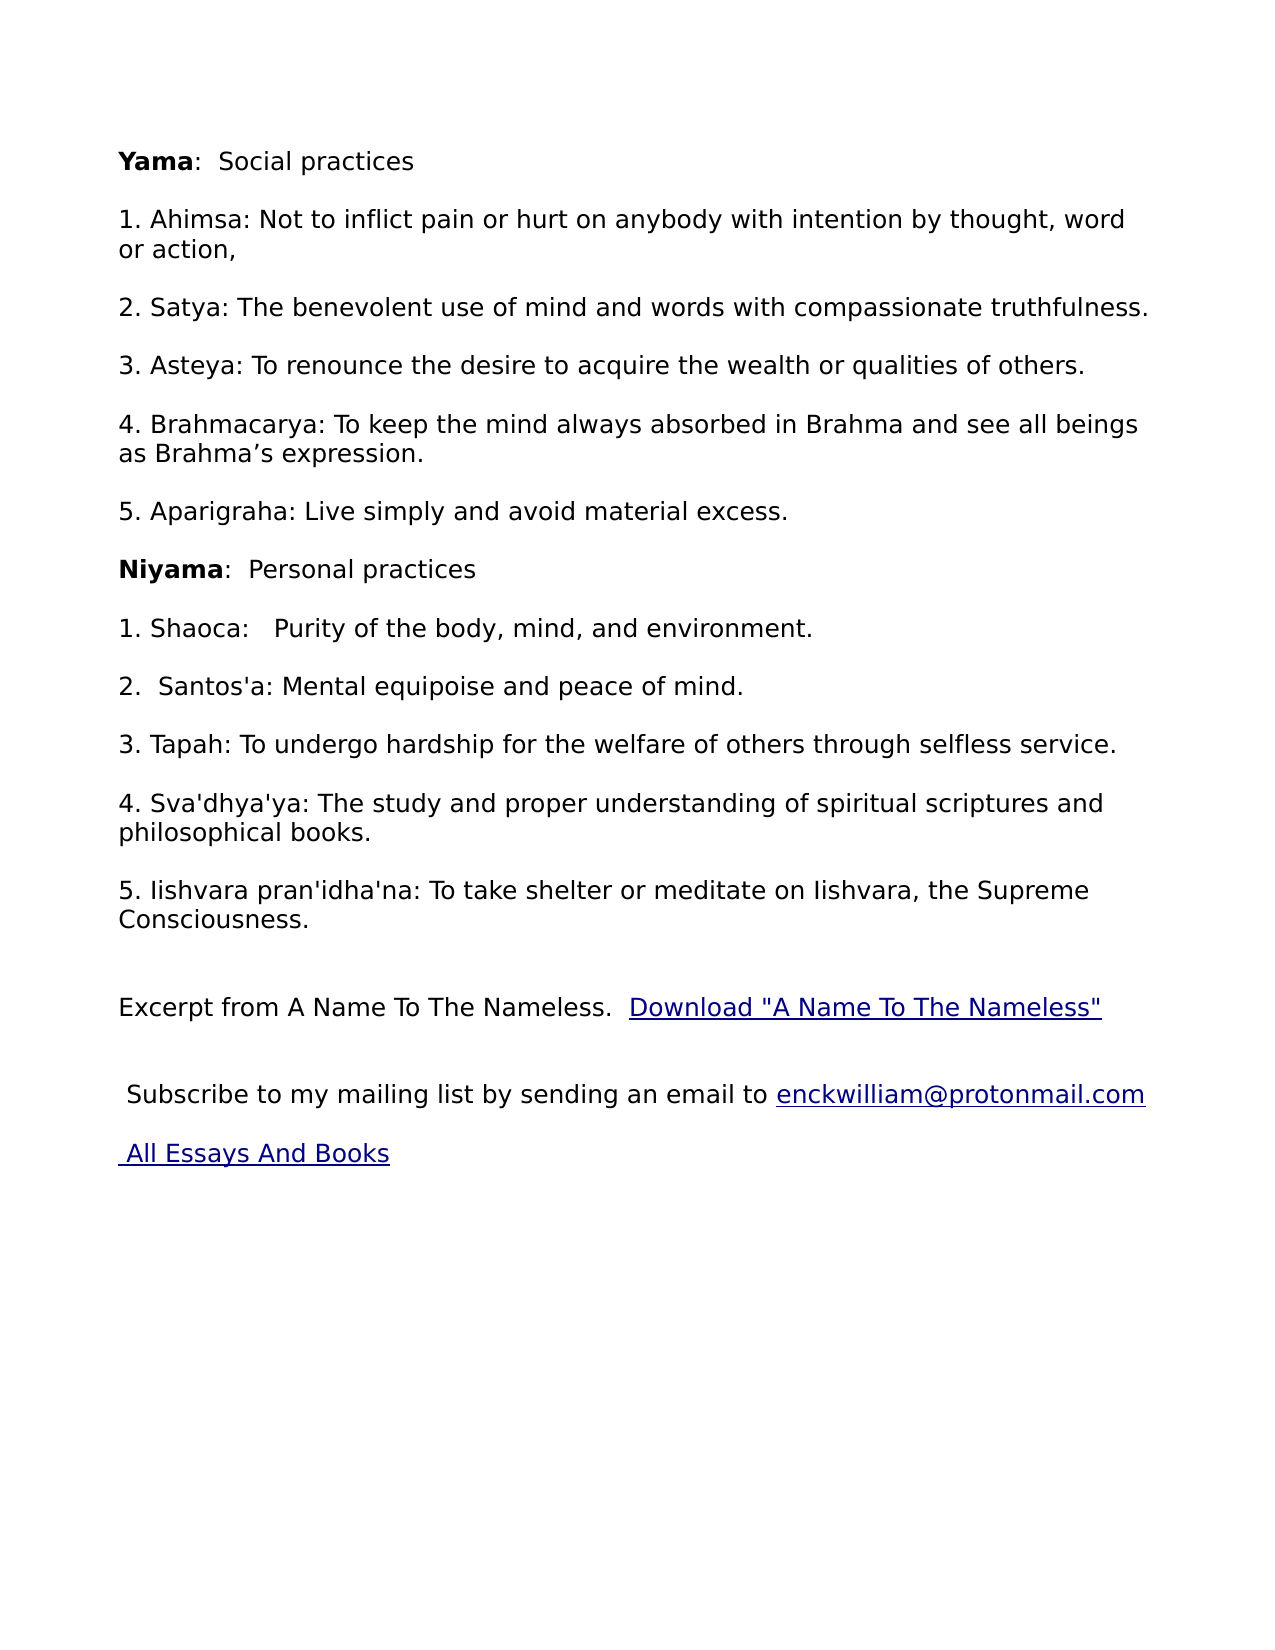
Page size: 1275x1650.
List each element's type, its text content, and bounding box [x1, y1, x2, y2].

text 1. Shaoca: Purity of the body, mind, and environment. [118, 614, 1157, 643]
text Niyama: Personal practices [118, 556, 1157, 585]
text 3. Tapah: To undergo hardship for the welfare of others through selfless service. [118, 731, 1157, 760]
text 5. Iishvara pran'idha'na: To take shelter or meditate on Iishvara, the Supreme Consciousness. [118, 876, 1157, 935]
text 2. Santos'a: Mental equipoise and peace of mind. [118, 672, 1157, 701]
text Yama: Social practices [118, 147, 1157, 176]
text All Essays And Books [118, 1139, 1157, 1168]
text 2. Satya: The benevolent use of mind and words with compassionate truthfulness. [118, 293, 1157, 322]
text 5. Aparigraha: Live simply and avoid material excess. [118, 497, 1157, 526]
text 4. Brahmacarya: To keep the mind always absorbed in Brahma and see all beings as Brahma’s expression. [118, 410, 1157, 468]
text Excerpt from A Name To The Nameless. Download "A Name To The Nameless" [118, 993, 1157, 1022]
text 1. Ahimsa: Not to inflict pain or hurt on anybody with intention by thought, word or action, [118, 206, 1157, 264]
text 3. Asteya: To renounce the desire to acquire the wealth or qualities of others. [118, 351, 1157, 381]
text 4. Sva'dhya'ya: The study and proper understanding of spiritual scriptures and philosophical books. [118, 789, 1157, 847]
text Subscribe to my mailing list by sending an email to enckwilliam@protonmail.com [118, 1081, 1157, 1110]
